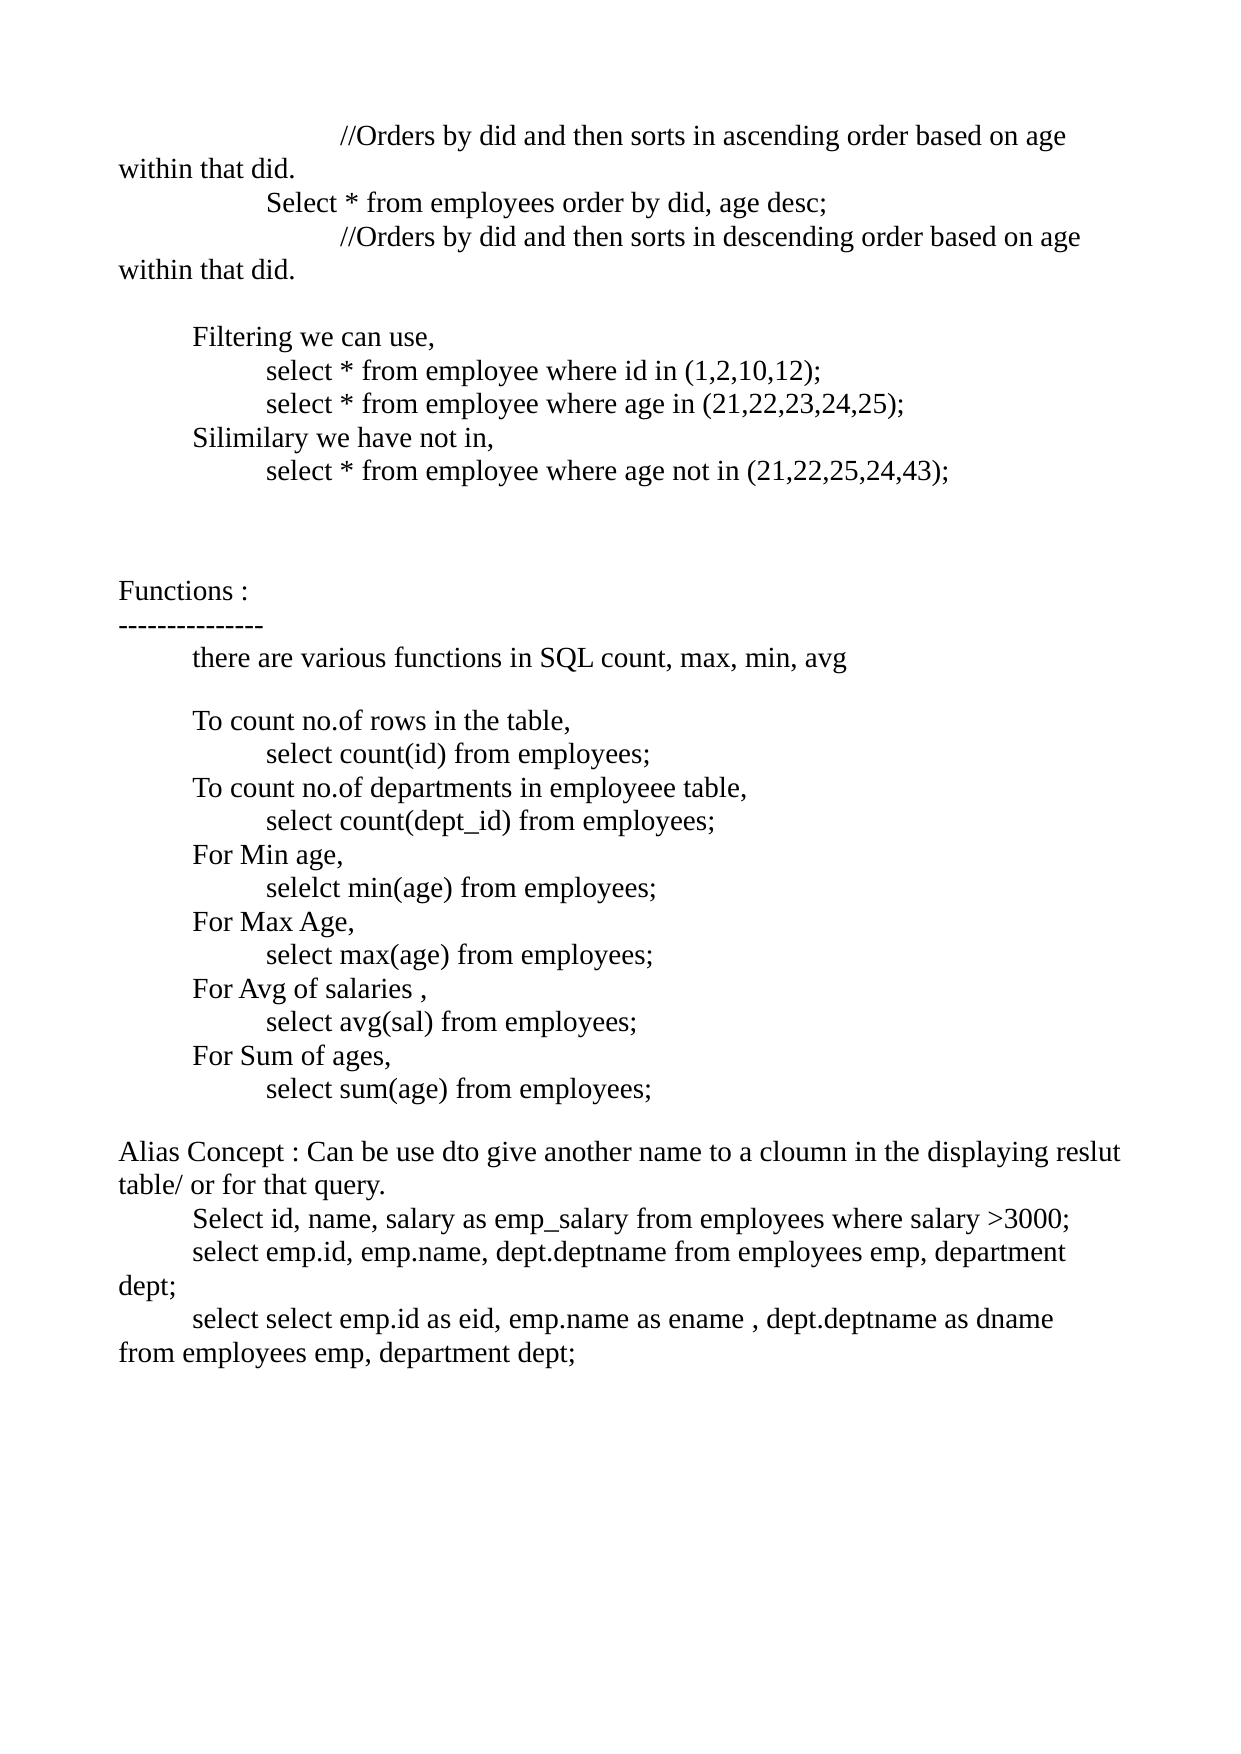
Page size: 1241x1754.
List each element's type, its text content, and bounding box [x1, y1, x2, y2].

text Select id, name, salary as emp_salary from employees where salary >3000; [118, 1201, 1122, 1234]
text For Max Age, [118, 904, 1122, 937]
text select emp.id, emp.name, dept.deptname from employees emp, department dept; [118, 1234, 1122, 1302]
text Silimilary we have not in, [118, 420, 1122, 453]
text //Orders by did and then sorts in ascending order based on age within that did. [118, 118, 1122, 185]
text For Min age, [118, 837, 1122, 870]
text For Avg of salaries , [118, 971, 1122, 1004]
text select * from employee where age in (21,22,23,24,25); [118, 386, 1122, 420]
text To count no.of departments in employeee table, [118, 770, 1122, 803]
text //Orders by did and then sorts in descending order based on age within that did. [118, 219, 1122, 286]
text Filtering we can use, [118, 319, 1122, 353]
text selelct min(age) from employees; [118, 870, 1122, 904]
text there are various functions in SQL count, max, min, avg [118, 640, 1122, 674]
text select * from employee where id in (1,2,10,12); [118, 353, 1122, 386]
text select count(dept_id) from employees; [118, 803, 1122, 837]
text select select emp.id as eid, emp.name as ename , dept.deptname as dname from employees emp, department dept; [118, 1302, 1122, 1369]
text select count(id) from employees; [118, 736, 1122, 770]
text Alias Concept : Can be use dto give another name to a cloumn in the displaying reslut table/ or for that query. [118, 1134, 1122, 1201]
text Select * from employees order by did, age desc; [118, 185, 1122, 219]
text Functions : [118, 573, 1122, 607]
text select max(age) from employees; [118, 937, 1122, 971]
text For Sum of ages, [118, 1038, 1122, 1072]
text select * from employee where age not in (21,22,25,24,43); [118, 453, 1122, 487]
text select sum(age) from employees; [118, 1072, 1122, 1105]
text To count no.of rows in the table, [118, 703, 1122, 736]
text select avg(sal) from employees; [118, 1004, 1122, 1038]
text --------------- [118, 607, 1122, 640]
